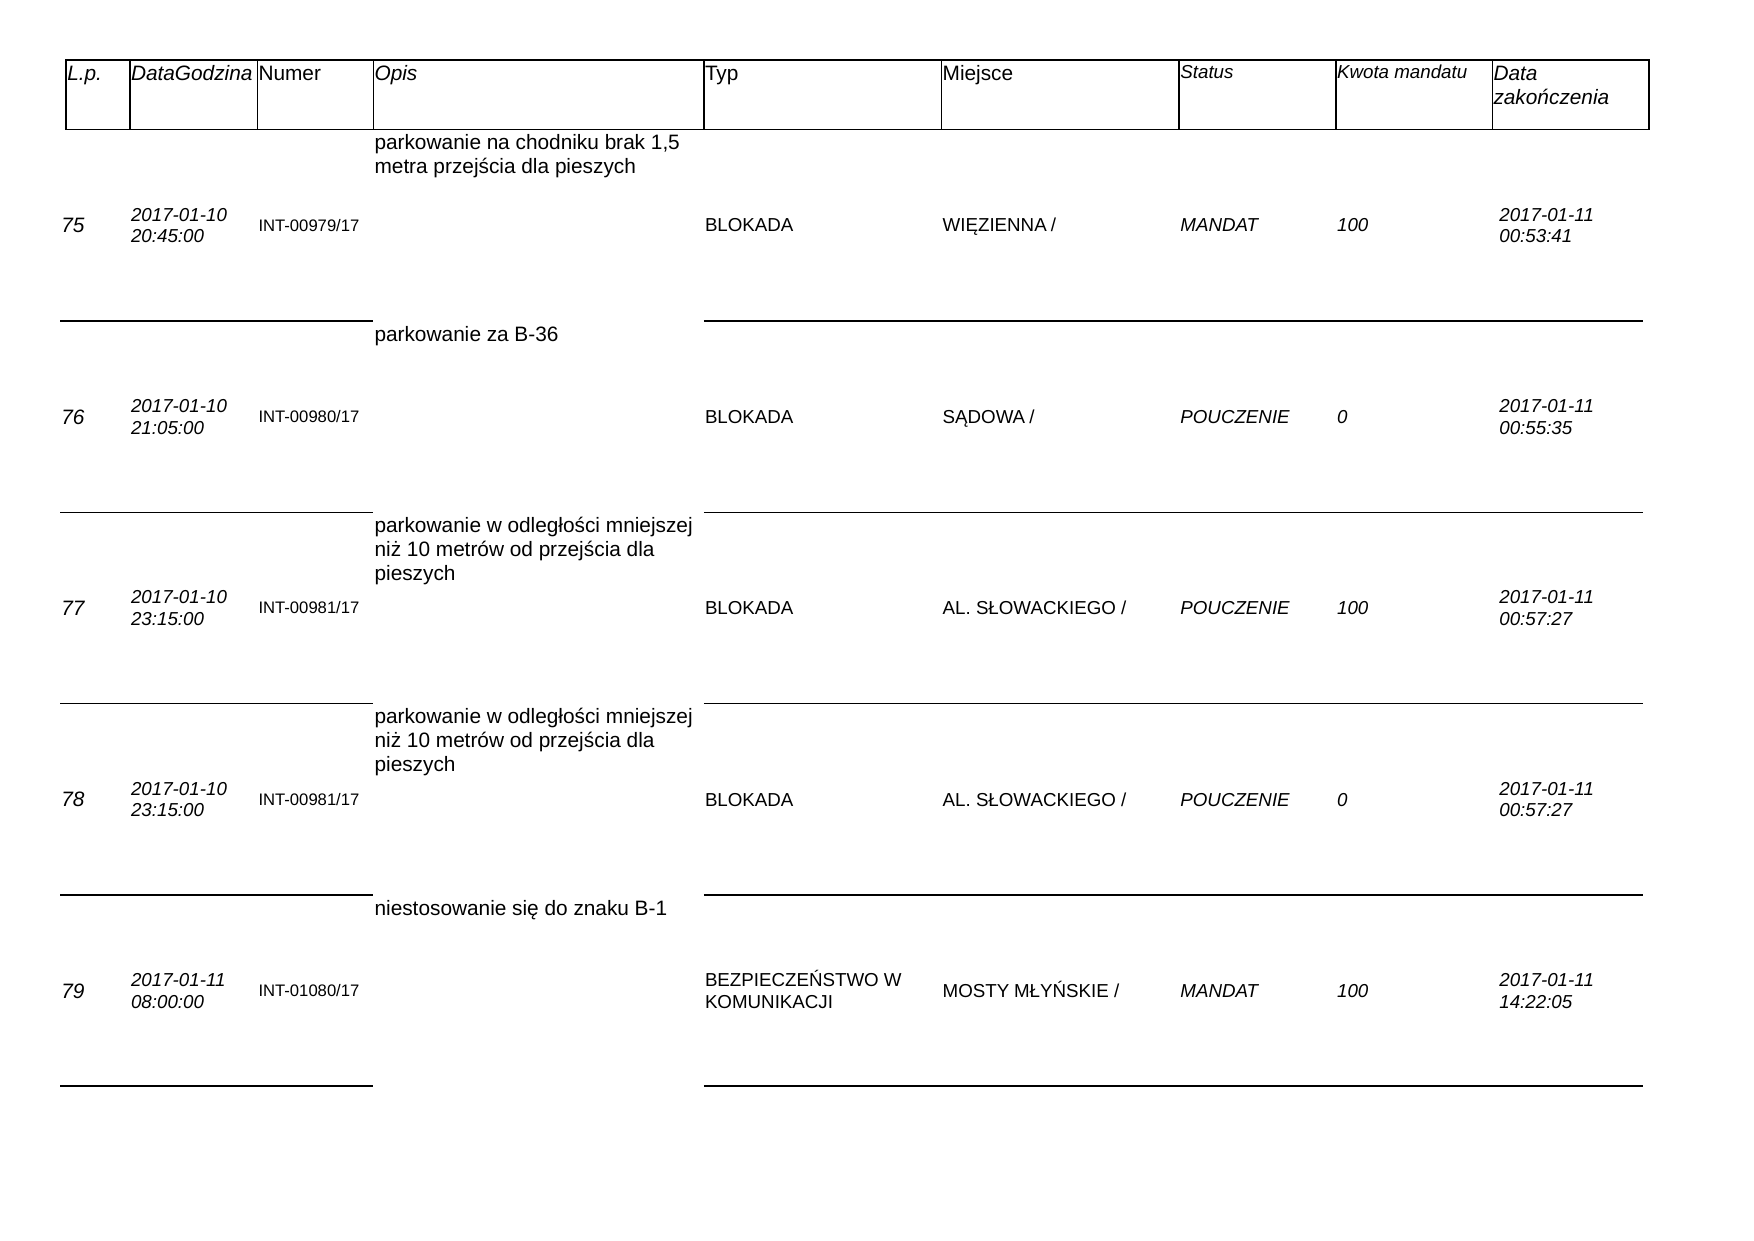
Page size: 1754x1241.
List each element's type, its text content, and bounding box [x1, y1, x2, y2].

table_cell POUCZENIE [1179, 322, 1336, 511]
table_cell BLOKADA [704, 513, 941, 703]
table_cell 2017-01-11 00:53:41 [1498, 130, 1643, 320]
table_cell 2017-01-10 20:45:00 [130, 130, 257, 320]
table_header Miejsce [942, 61, 1178, 129]
table_cell 76 [60, 322, 130, 511]
table_cell INT-00981/17 [257, 513, 373, 703]
table_cell 2017-01-11 00:57:27 [1498, 513, 1643, 703]
table_cell AL. SŁOWACKIEGO / [941, 513, 1179, 703]
table_cell INT-01080/17 [257, 896, 373, 1085]
table_cell 79 [60, 896, 130, 1085]
table_header [60, 59, 65, 129]
table_cell MANDAT [1179, 896, 1336, 1085]
table_cell parkowanie w odległości mniejszej niż 10 metrów od przejścia dla pieszych [373, 511, 704, 703]
table_cell 100 [1336, 896, 1498, 1085]
table_header DataGodzina [131, 61, 257, 129]
table_cell niestosowanie się do znaku B-1 [373, 894, 704, 1085]
table_cell 2017-01-11 00:57:27 [1498, 704, 1643, 894]
table_cell BLOKADA [704, 704, 941, 894]
table_cell [1643, 130, 1649, 320]
table_cell MANDAT [1179, 130, 1336, 320]
table_cell 2017-01-10 23:15:00 [130, 704, 257, 894]
table_header Numer [258, 61, 373, 129]
table_cell [1643, 320, 1649, 511]
table_cell 100 [1336, 513, 1498, 703]
table_cell 78 [60, 704, 130, 894]
table_cell 100 [1336, 130, 1498, 320]
table_cell BLOKADA [704, 322, 941, 511]
table_cell MOSTY MŁYŃSKIE / [941, 896, 1179, 1085]
table_header Kwota mandatu [1337, 61, 1492, 129]
table_cell BEZPIECZEŃSTWO W KOMUNIKACJI [704, 896, 941, 1085]
table_cell 2017-01-11 00:55:35 [1498, 322, 1643, 511]
table_cell [1643, 703, 1649, 894]
table_cell 2017-01-11 14:22:05 [1498, 896, 1643, 1085]
table_cell INT-00980/17 [257, 322, 373, 511]
table_header L.p. [67, 61, 129, 129]
table_cell POUCZENIE [1179, 513, 1336, 703]
table_cell INT-00981/17 [257, 704, 373, 894]
table_cell POUCZENIE [1179, 704, 1336, 894]
table_cell BLOKADA [704, 130, 941, 320]
table_cell [1643, 894, 1649, 1085]
table_cell 75 [60, 129, 130, 320]
table_cell 0 [1336, 322, 1498, 511]
table_header Typ [705, 61, 941, 129]
table_cell 0 [1336, 704, 1498, 894]
table_header Opis [374, 61, 703, 129]
table_cell 2017-01-11 08:00:00 [130, 896, 257, 1085]
table_cell parkowanie na chodniku brak 1,5 metra przejścia dla pieszych [373, 130, 704, 320]
table_cell WIĘZIENNA / [941, 130, 1179, 320]
table_header Data zakończenia [1493, 61, 1648, 129]
table_cell parkowanie za B-36 [373, 320, 704, 511]
table_header Status [1180, 61, 1335, 129]
table_cell INT-00979/17 [257, 130, 373, 320]
table_cell 2017-01-10 23:15:00 [130, 513, 257, 703]
table_cell parkowanie w odległości mniejszej niż 10 metrów od przejścia dla pieszych [373, 703, 704, 894]
table_cell 2017-01-10 21:05:00 [130, 322, 257, 511]
table_cell SĄDOWA / [941, 322, 1179, 511]
table_cell [1643, 511, 1649, 703]
table_cell 77 [60, 513, 130, 703]
table_cell AL. SŁOWACKIEGO / [941, 704, 1179, 894]
